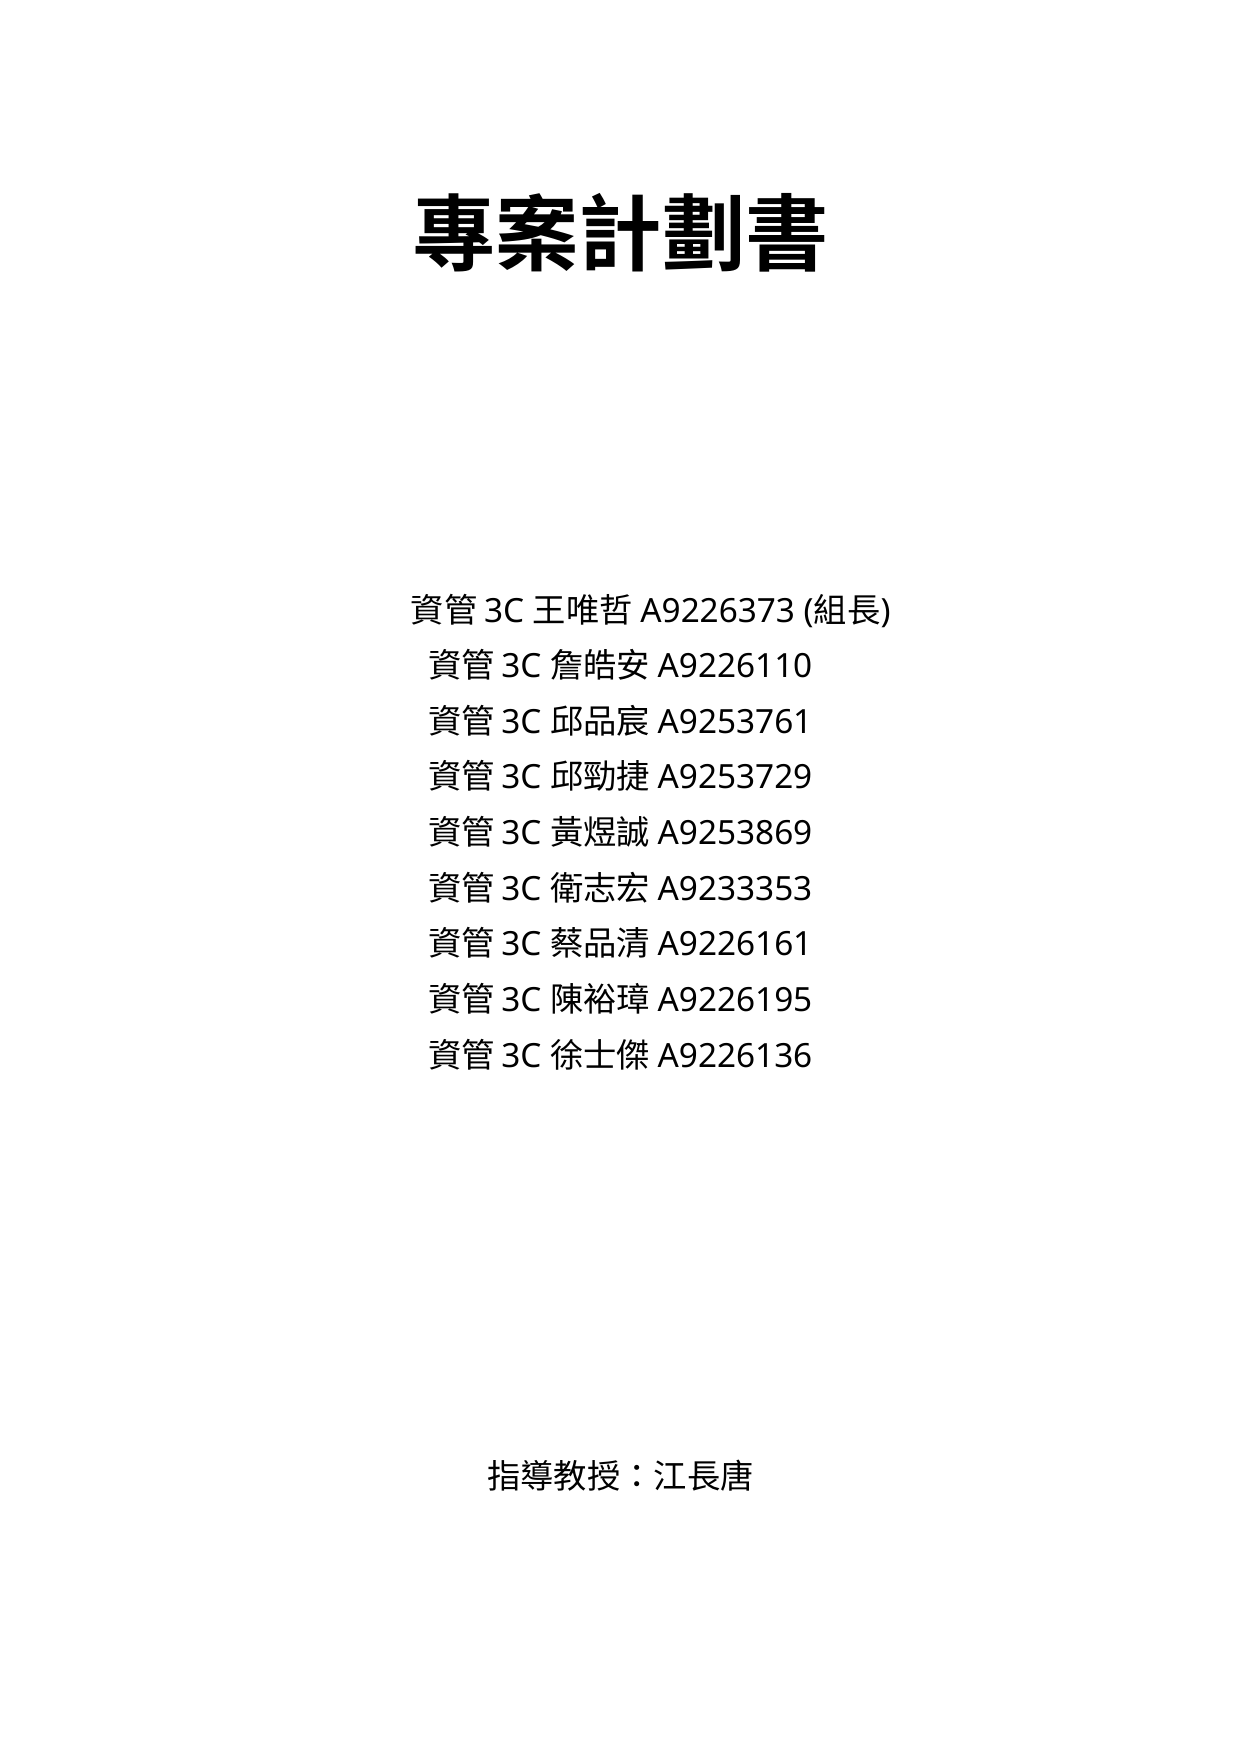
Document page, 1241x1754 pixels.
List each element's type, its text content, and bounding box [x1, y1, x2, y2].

text 資管3C 邱勁捷 A9253729 [118, 750, 1122, 799]
text 指導教授：江長唐 [118, 1449, 1122, 1498]
text 資管3C 詹皓安 A9226110 [118, 639, 1122, 687]
text 資管3C 邱品宸 A9253761 [118, 695, 1122, 743]
text 資管3C 蔡品清 A9226161 [118, 917, 1122, 966]
text 資管3C 王唯哲 A9226373 (組長) [118, 583, 1122, 632]
text 資管3C 衛志宏 A9233353 [118, 862, 1122, 910]
title 專案計劃書 [118, 168, 1122, 289]
text 資管3C 徐士傑 A9226136 [118, 1028, 1122, 1077]
text 資管3C 黃煜誠 A9253869 [118, 806, 1122, 854]
text 資管3C 陳裕璋 A9226195 [118, 973, 1122, 1021]
